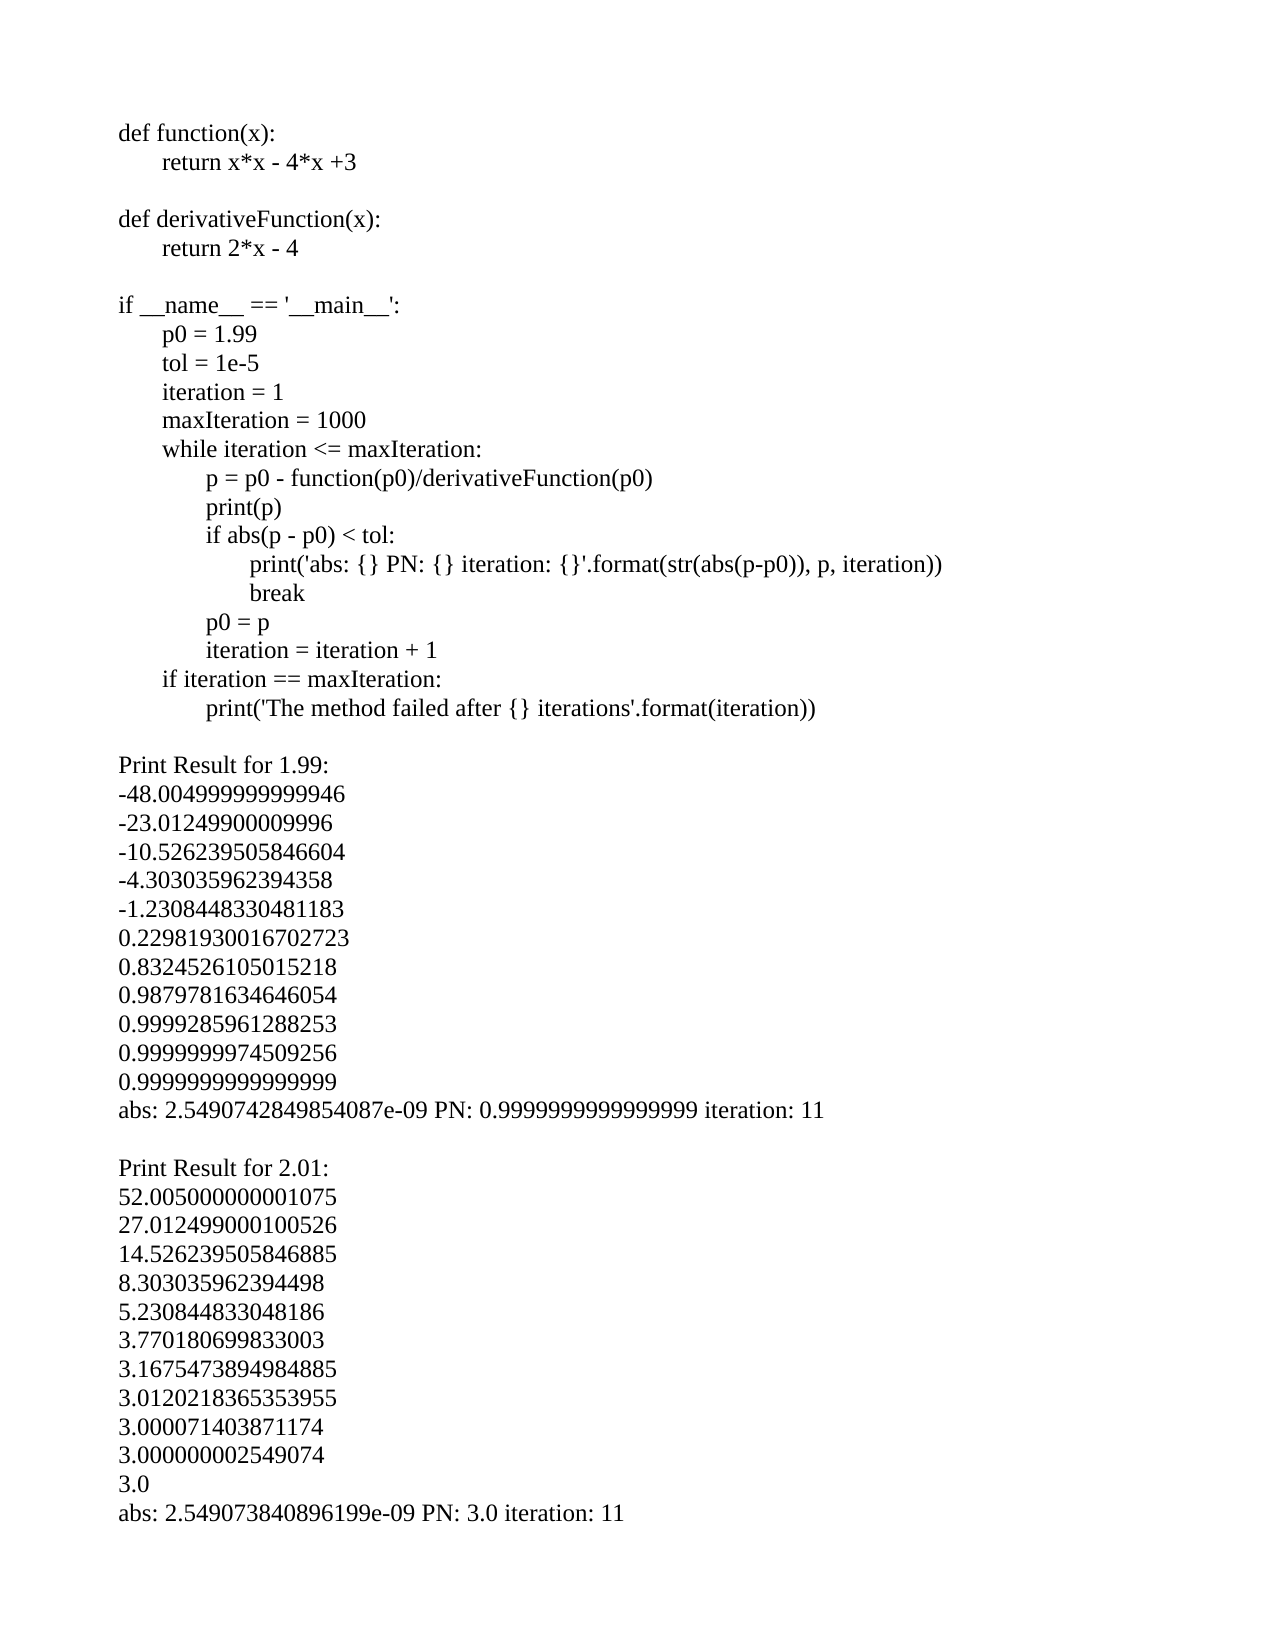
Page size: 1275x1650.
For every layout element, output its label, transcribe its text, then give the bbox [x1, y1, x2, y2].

text 0.9879781634646054 [118, 981, 1157, 1009]
text break [118, 578, 1157, 607]
text abs: 2.549073840896199e-09 PN: 3.0 iteration: 11 [118, 1498, 1157, 1527]
text 0.8324526105015218 [118, 952, 1157, 981]
text print('abs: {} PN: {} iteration: {}'.format(str(abs(p-p0)), p, iteration)) [118, 549, 1157, 578]
text 0.9999999974509256 [118, 1038, 1157, 1067]
text if abs(p - p0) < tol: [118, 521, 1157, 549]
text -1.2308448330481183 [118, 894, 1157, 923]
text abs: 2.5490742849854087e-09 PN: 0.9999999999999999 iteration: 11 [118, 1096, 1157, 1124]
text 0.22981930016702723 [118, 923, 1157, 952]
text 3.1675473894984885 [118, 1354, 1157, 1383]
text p = p0 - function(p0)/derivativeFunction(p0) [118, 463, 1157, 492]
text 52.005000000001075 [118, 1182, 1157, 1211]
text 0.9999285961288253 [118, 1009, 1157, 1038]
text return x*x - 4*x +3 [118, 147, 1157, 176]
text def derivativeFunction(x): [118, 204, 1157, 233]
text -4.303035962394358 [118, 866, 1157, 894]
text if __name__ == '__main__': [118, 291, 1157, 319]
text Print Result for 1.99: [118, 751, 1157, 779]
text 3.0 [118, 1469, 1157, 1498]
text 27.012499000100526 [118, 1211, 1157, 1239]
text maxIteration = 1000 [118, 406, 1157, 434]
text p0 = p [118, 607, 1157, 636]
text 3.770180699833003 [118, 1326, 1157, 1354]
text while iteration <= maxIteration: [118, 434, 1157, 463]
text Print Result for 2.01: [118, 1153, 1157, 1182]
text if iteration == maxIteration: [118, 664, 1157, 693]
text tol = 1e-5 [118, 348, 1157, 377]
text 8.303035962394498 [118, 1268, 1157, 1297]
text 3.000000002549074 [118, 1441, 1157, 1469]
text 14.526239505846885 [118, 1239, 1157, 1268]
text -10.526239505846604 [118, 837, 1157, 866]
text 3.000071403871174 [118, 1412, 1157, 1441]
text -48.004999999999946 [118, 779, 1157, 808]
text -23.01249900009996 [118, 808, 1157, 837]
text 0.9999999999999999 [118, 1067, 1157, 1096]
text print('The method failed after {} iterations'.format(iteration)) [118, 693, 1157, 722]
text return 2*x - 4 [118, 233, 1157, 262]
text print(p) [118, 492, 1157, 521]
text p0 = 1.99 [118, 319, 1157, 348]
text iteration = 1 [118, 377, 1157, 406]
text iteration = iteration + 1 [118, 636, 1157, 664]
text def function(x): [118, 118, 1157, 147]
text 5.230844833048186 [118, 1297, 1157, 1326]
text 3.0120218365353955 [118, 1383, 1157, 1412]
